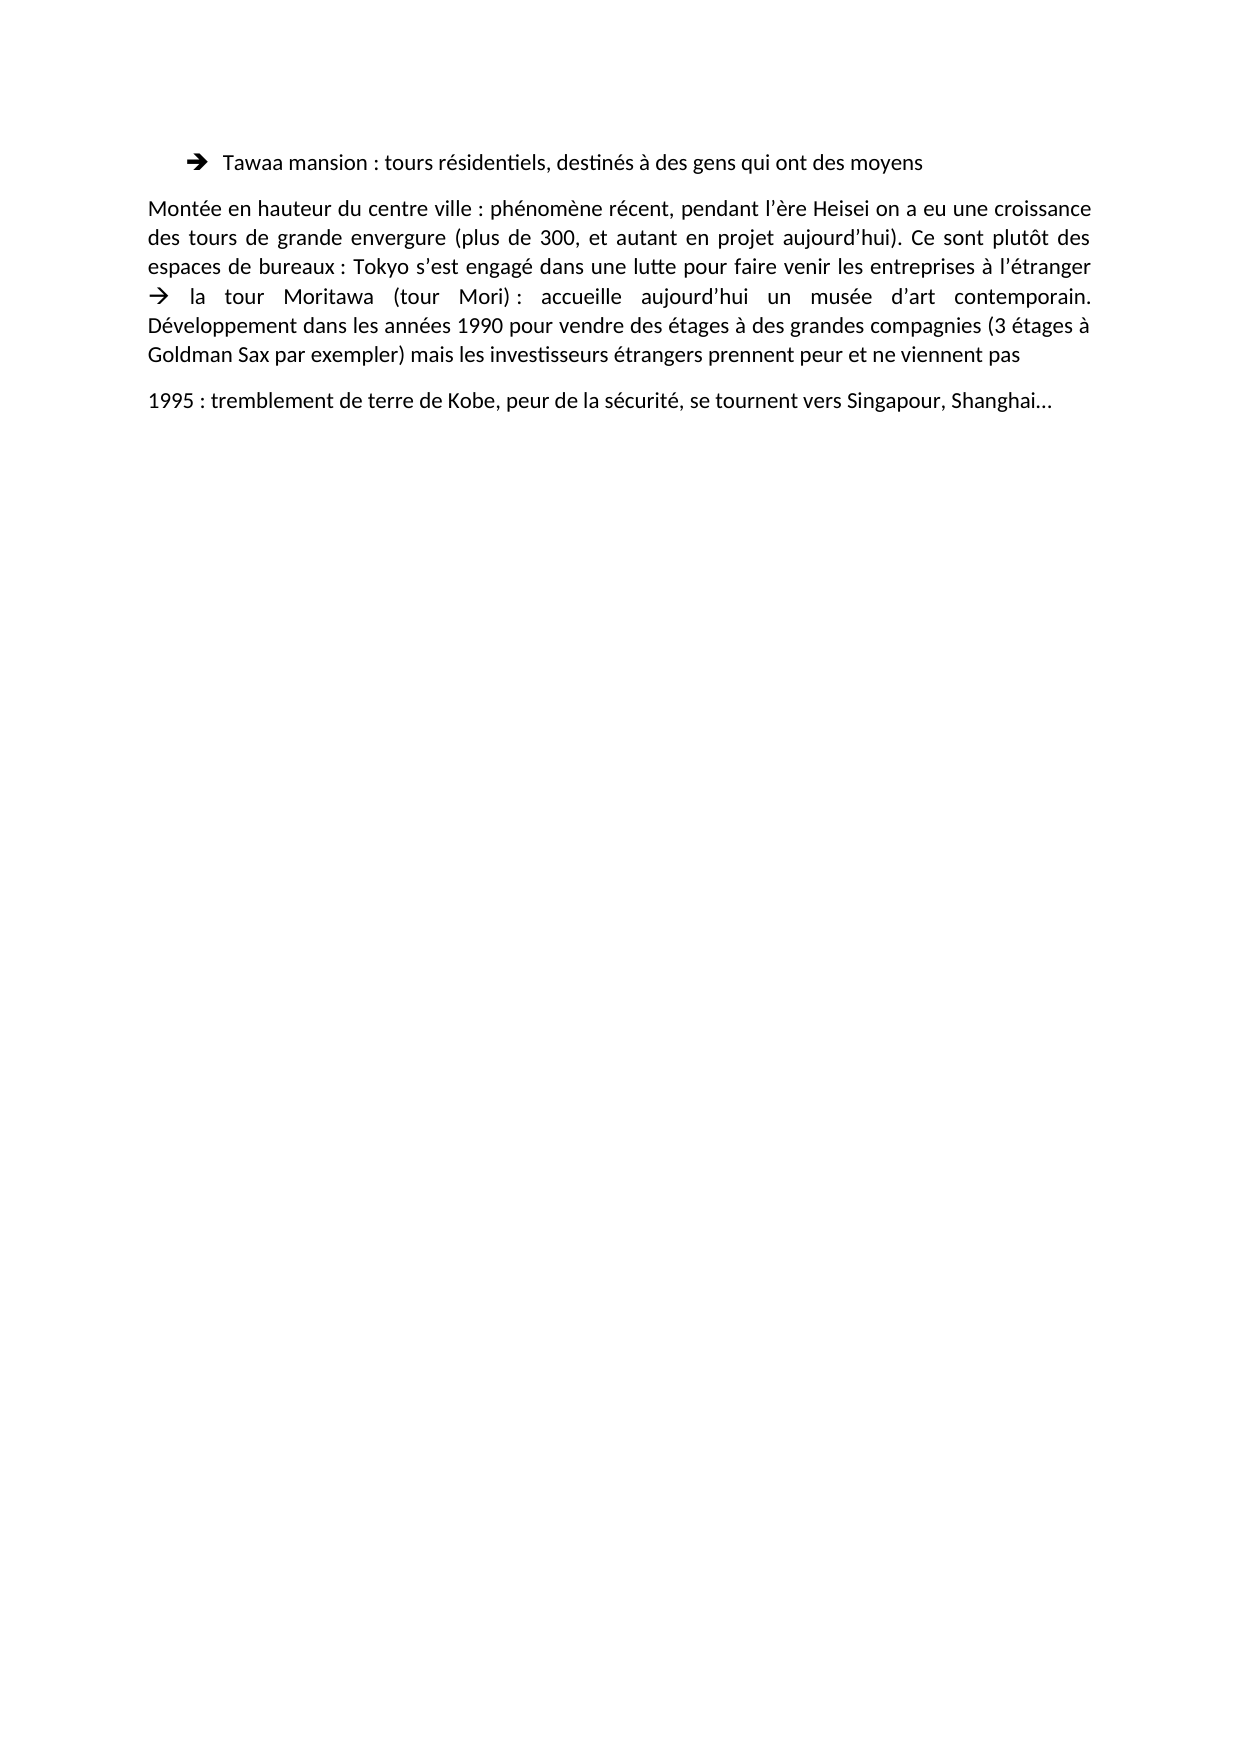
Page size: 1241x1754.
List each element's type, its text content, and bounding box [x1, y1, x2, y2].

text Montée en hauteur du centre ville : phénomène récent, pendant l’ère Heisei on a eu une croissance des tours de grande envergure (plus de 300, et autant en projet aujourd’hui). Ce sont plutôt des espaces de bureaux : Tokyo s’est engagé dans une lutte pour faire venir les entreprises à l’étranger  la tour Moritawa (tour Mori) : accueille aujourd’hui un musée d’art contemporain. Développement dans les années 1990 pour vendre des étages à des grandes compagnies (3 étages à Goldman Sax par exempler) mais les investisseurs étrangers prennent peur et ne viennent pas [148, 194, 1093, 368]
text 1995 : tremblement de terre de Kobe, peur de la sécurité, se tournent vers Singapour, Shanghai… [148, 387, 1093, 414]
list Tawaa mansion : tours résidentiels, destinés à des gens qui ont des moyens [185, 148, 1093, 176]
